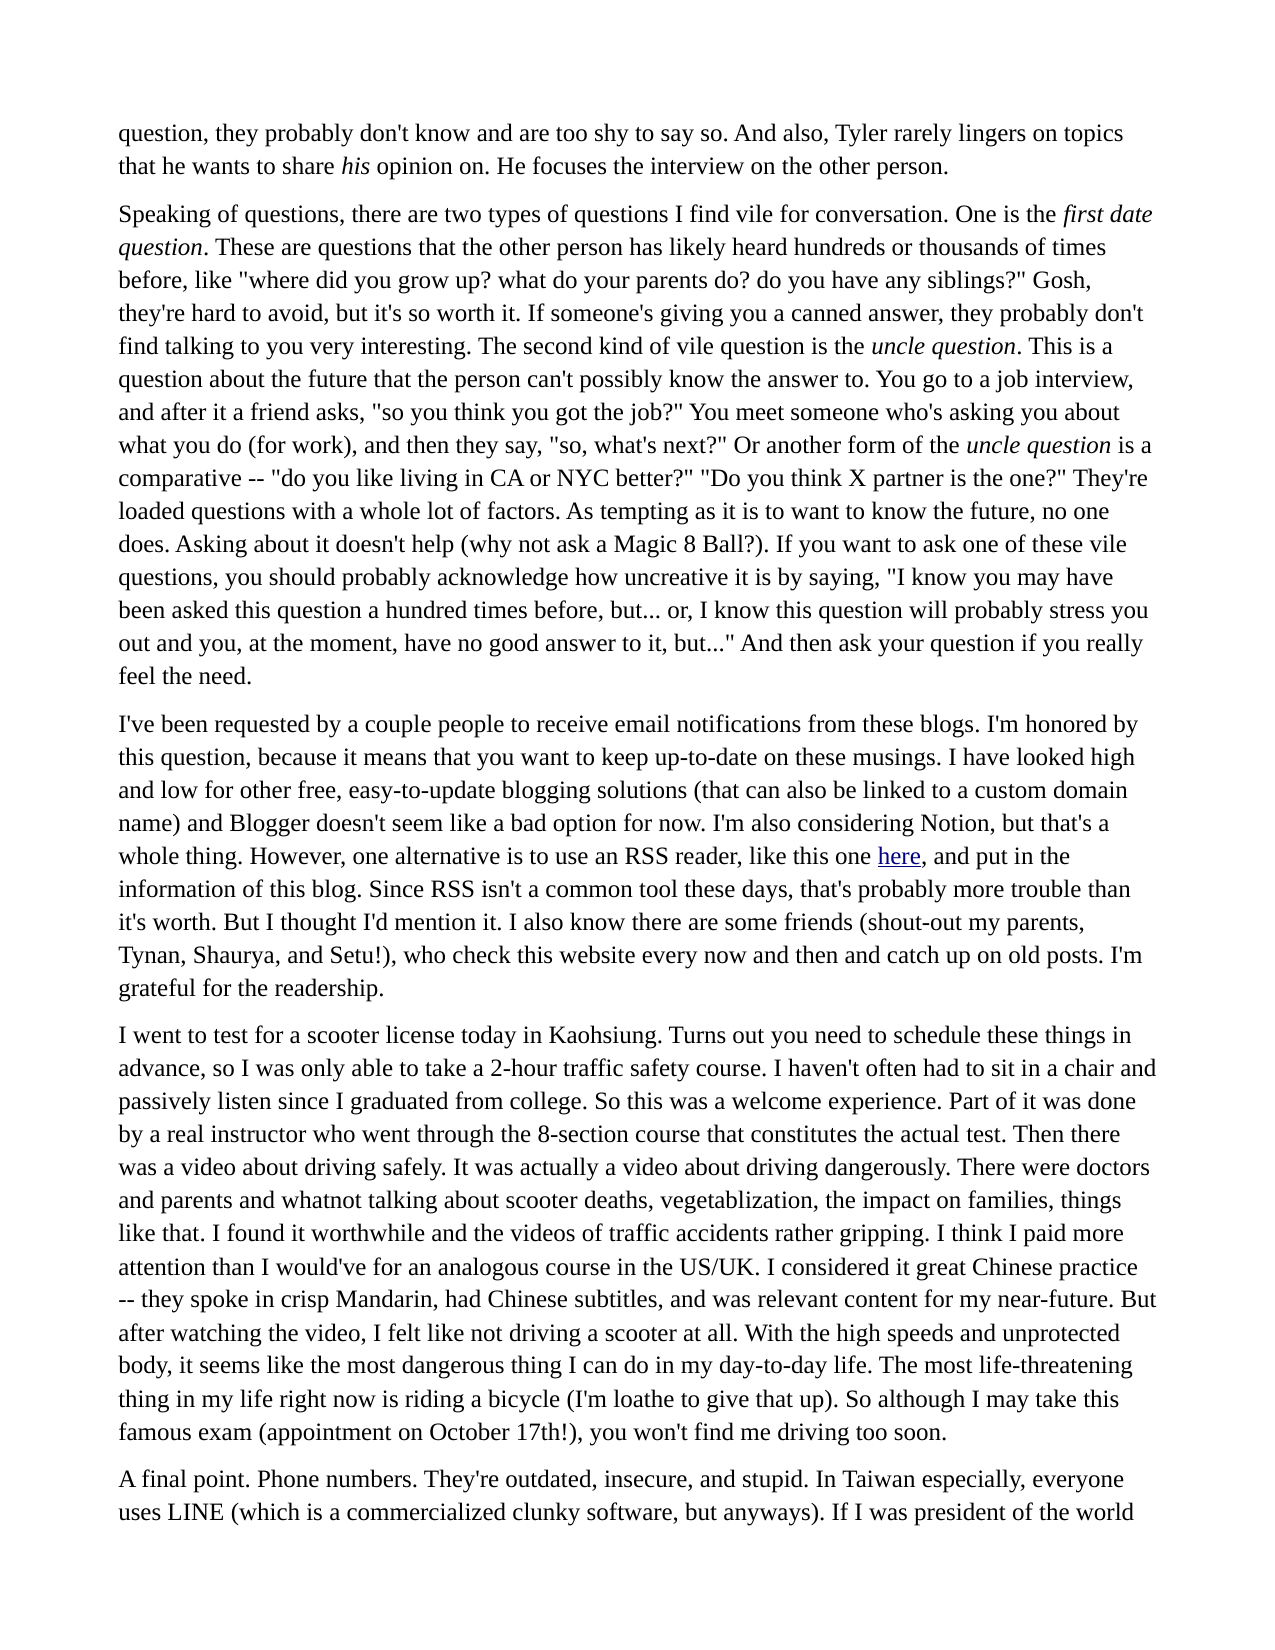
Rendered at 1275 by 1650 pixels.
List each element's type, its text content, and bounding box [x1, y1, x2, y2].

text A final point. Phone numbers. They're outdated, insecure, and stupid. In Taiwan especially, everyone uses LINE (which is a commercialized clunky software, but anyways). If I was president of the world [118, 1464, 1157, 1526]
text I've been requested by a couple people to receive email notifications from these blogs. I'm honored by this question, because it means that you want to keep up-to-date on these musings. I have looked high and low for other free, easy-to-update blogging solutions (that can also be linked to a custom domain name) and Blogger doesn't seem like a bad option for now. I'm also considering Notion, but that's a whole thing. However, one alternative is to use an RSS reader, like this one here, and put in the information of this blog. Since RSS isn't a common tool these days, that's probably more trouble than it's worth. But I thought I'd mention it. I also know there are some friends (shout-out my parents, Tynan, Shaurya, and Setu!), who check this website every now and then and catch up on old posts. I'm grateful for the readership. [118, 709, 1157, 1002]
text question, they probably don't know and are too shy to say so. And also, Tyler rarely lingers on topics that he wants to share his opinion on. He focuses the interview on the other person. [118, 118, 1157, 180]
text I went to test for a scooter license today in Kaohsiung. Turns out you need to schedule these things in advance, so I was only able to take a 2-hour traffic safety course. I haven't often had to sit in a chair and passively listen since I graduated from college. So this was a welcome experience. Part of it was done by a real instructor who went through the 8-section course that constitutes the actual test. Then there was a video about driving safely. It was actually a video about driving dangerously. There were doctors and parents and whatnot talking about scooter deaths, vegetablization, the impact on families, things like that. I found it worthwhile and the videos of traffic accidents rather gripping. I think I paid more attention than I would've for an analogous course in the US/UK. I considered it great Chinese practice -- they spoke in crisp Mandarin, had Chinese subtitles, and was relevant content for my near-future. But after watching the video, I felt like not driving a scooter at all. With the high speeds and unprotected body, it seems like the most dangerous thing I can do in my day-to-day life. The most life-threatening thing in my life right now is riding a bicycle (I'm loathe to give that up). So although I may take this famous exam (appointment on October 17th!), you won't find me driving too soon. [118, 1020, 1157, 1445]
text Speaking of questions, there are two types of questions I find vile for conversation. One is the first date question. These are questions that the other person has likely heard hundreds or thousands of times before, like "where did you grow up? what do your parents do? do you have any siblings?" Gosh, they're hard to avoid, but it's so worth it. If someone's giving you a canned answer, they probably don't find talking to you very interesting. The second kind of vile question is the uncle question. This is a question about the future that the person can't possibly know the answer to. You go to a job interview, and after it a friend asks, "so you think you got the job?" You meet someone who's asking you about what you do (for work), and then they say, "so, what's next?" Or another form of the uncle question is a comparative -- "do you like living in CA or NYC better?" "Do you think X partner is the one?" They're loaded questions with a whole lot of factors. As tempting as it is to want to know the future, no one does. Asking about it doesn't help (why not ask a Magic 8 Ball?). If you want to ask one of these vile questions, you should probably acknowledge how uncreative it is by saying, "I know you may have been asked this question a hundred times before, but... or, I know this question will probably stress you out and you, at the moment, have no good answer to it, but..." And then ask your question if you really feel the need. [118, 199, 1157, 690]
